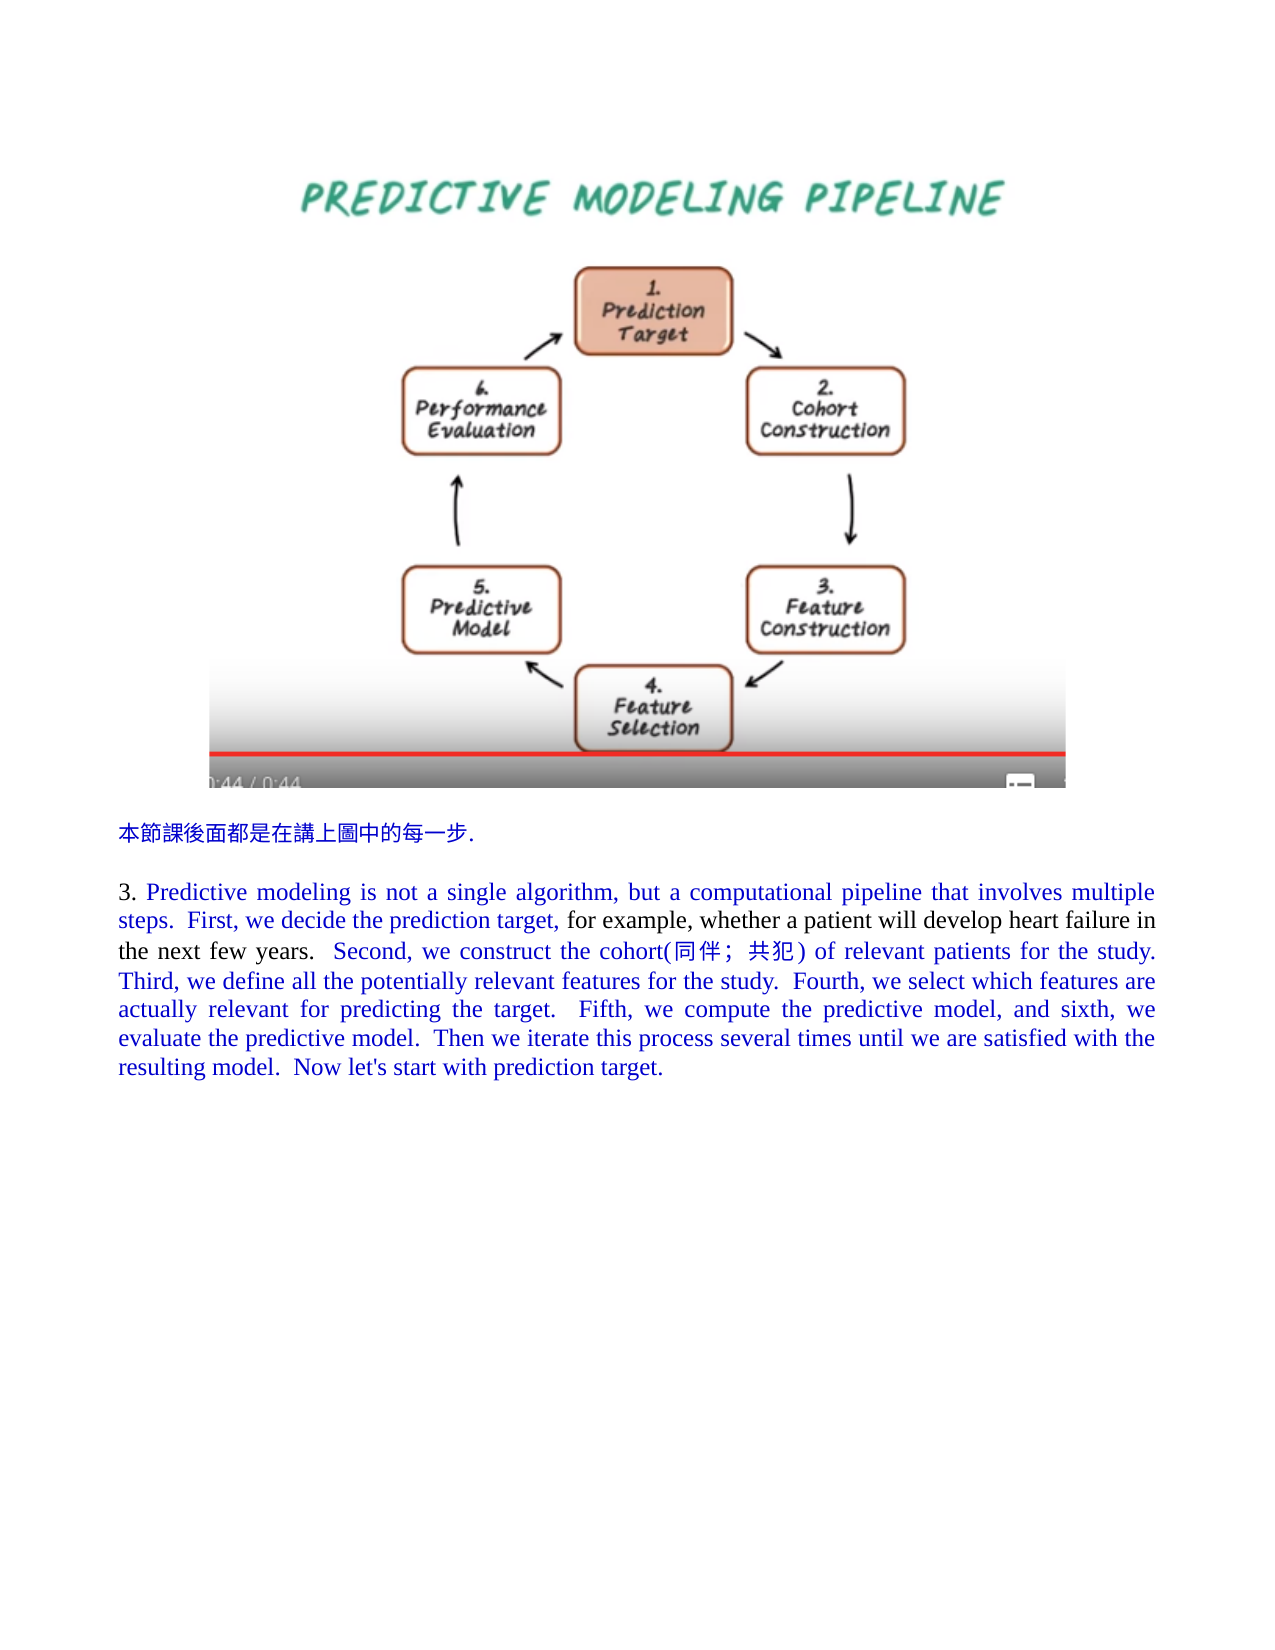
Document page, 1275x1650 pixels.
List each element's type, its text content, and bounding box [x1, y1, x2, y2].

text 3. Predictive modeling is not a single algorithm, but a computational pipeline that involves multiple steps. First, we decide the prediction target, for example, whether a patient will develop heart failure in the next few years. Second, we construct the cohort(同伴；共犯) of relevant patients for the study. Third, we define all the potentially relevant features for the study. Fourth, we select which features are actually relevant for predicting the target. Fifth, we compute the predictive model, and sixth, we evaluate the predictive model. Then we iterate this process several times until we are satisfied with the resulting model. Now let's start with prediction target. [118, 877, 1157, 1081]
text 本節課後面都是在講上圖中的每一步. [118, 816, 1157, 848]
picture [209, 146, 1066, 788]
